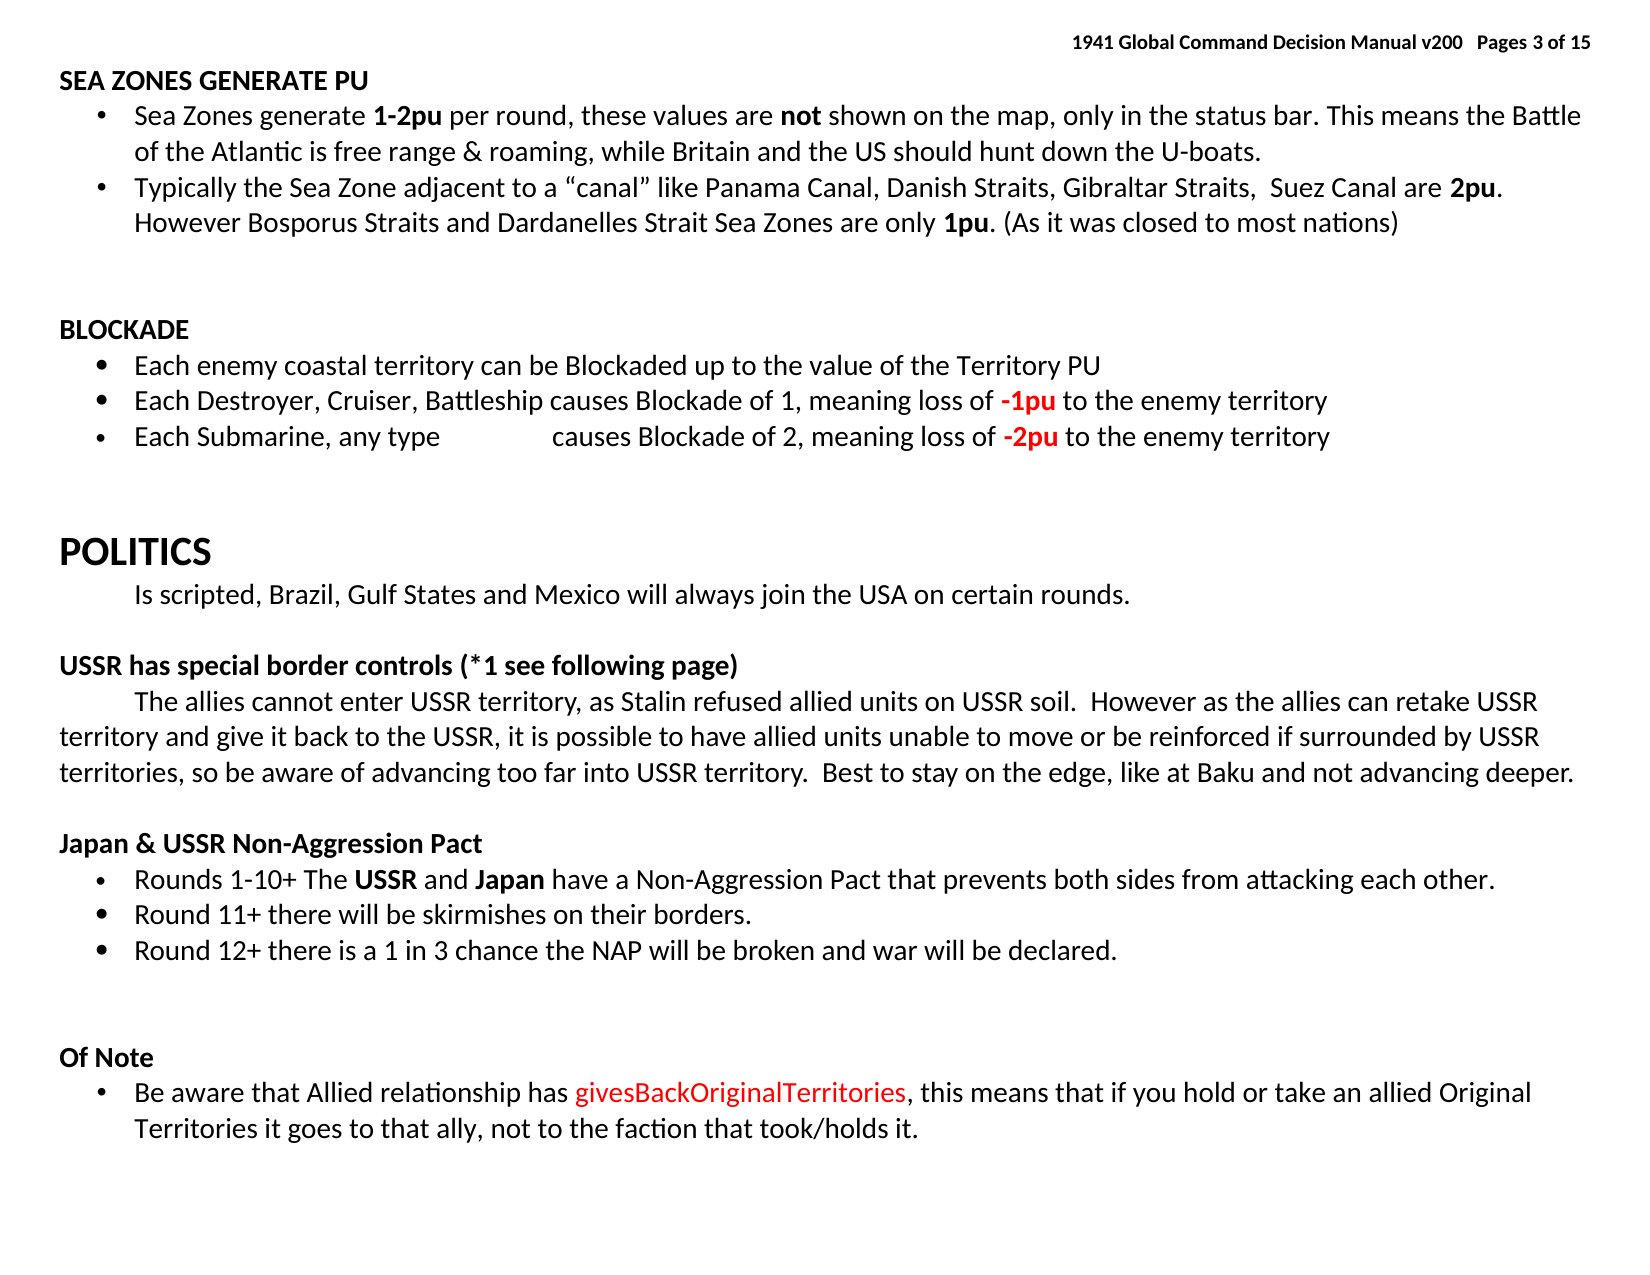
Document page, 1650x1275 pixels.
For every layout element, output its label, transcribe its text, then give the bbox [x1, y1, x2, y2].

text USSR has special border controls (*1 see following page) [59, 647, 1591, 683]
list Sea Zones generate 1-2pu per round, these values are not shown on the map, only in the status bar. This means the Battle of the Atlantic is free range & roaming, while Britain and the US should hunt down the U-boats. [97, 97, 1591, 169]
text Japan & USSR Non-Aggression Pact [59, 825, 1591, 861]
list Each Destroyer, Cruiser, Battleship causes Blockade of 1, meaning loss of -1pu to the enemy territory [97, 382, 1591, 418]
list Be aware that Allied relationship has givesBackOriginalTerritories, this means that if you hold or take an allied Original Territories it goes to that ally, not to the faction that took/holds it. [97, 1074, 1591, 1146]
list Each enemy coastal territory can be Blockaded up to the value of the Territory PU [97, 347, 1591, 382]
list Typically the Sea Zone adjacent to a “canal” like Panama Canal, Danish Straits, Gibraltar Straits, Suez Canal are 2pu. However Bosporus Straits and Dardanelles Strait Sea Zones are only 1pu. (As it was closed to most nations) [97, 169, 1591, 240]
text Is scripted, Brazil, Gulf States and Mexico will always join the USA on certain rounds. [59, 576, 1591, 611]
text POLITICS [59, 525, 1591, 576]
text BLOCKADE [59, 311, 1591, 347]
list Rounds 1-10+ The USSR and Japan have a Non-Aggression Pact that prevents both sides from attacking each other. [97, 861, 1591, 896]
list Round 12+ there is a 1 in 3 chance the NAP will be broken and war will be declared. [97, 932, 1591, 968]
list Round 11+ there will be skirmishes on their borders. [97, 896, 1591, 932]
text The allies cannot enter USSR territory, as Stalin refused allied units on USSR soil. However as the allies can retake USSR territory and give it back to the USSR, it is possible to have allied units unable to move or be reinforced if surrounded by USSR territories, so be aware of advancing too far into USSR territory. Best to stay on the edge, like at Baku and not advancing deeper. [59, 683, 1591, 789]
text SEA ZONES GENERATE PU [59, 62, 1591, 97]
text Of Note [59, 1039, 1591, 1074]
list Each Submarine, any type causes Blockade of 2, meaning loss of -2pu to the enemy territory [97, 418, 1591, 454]
